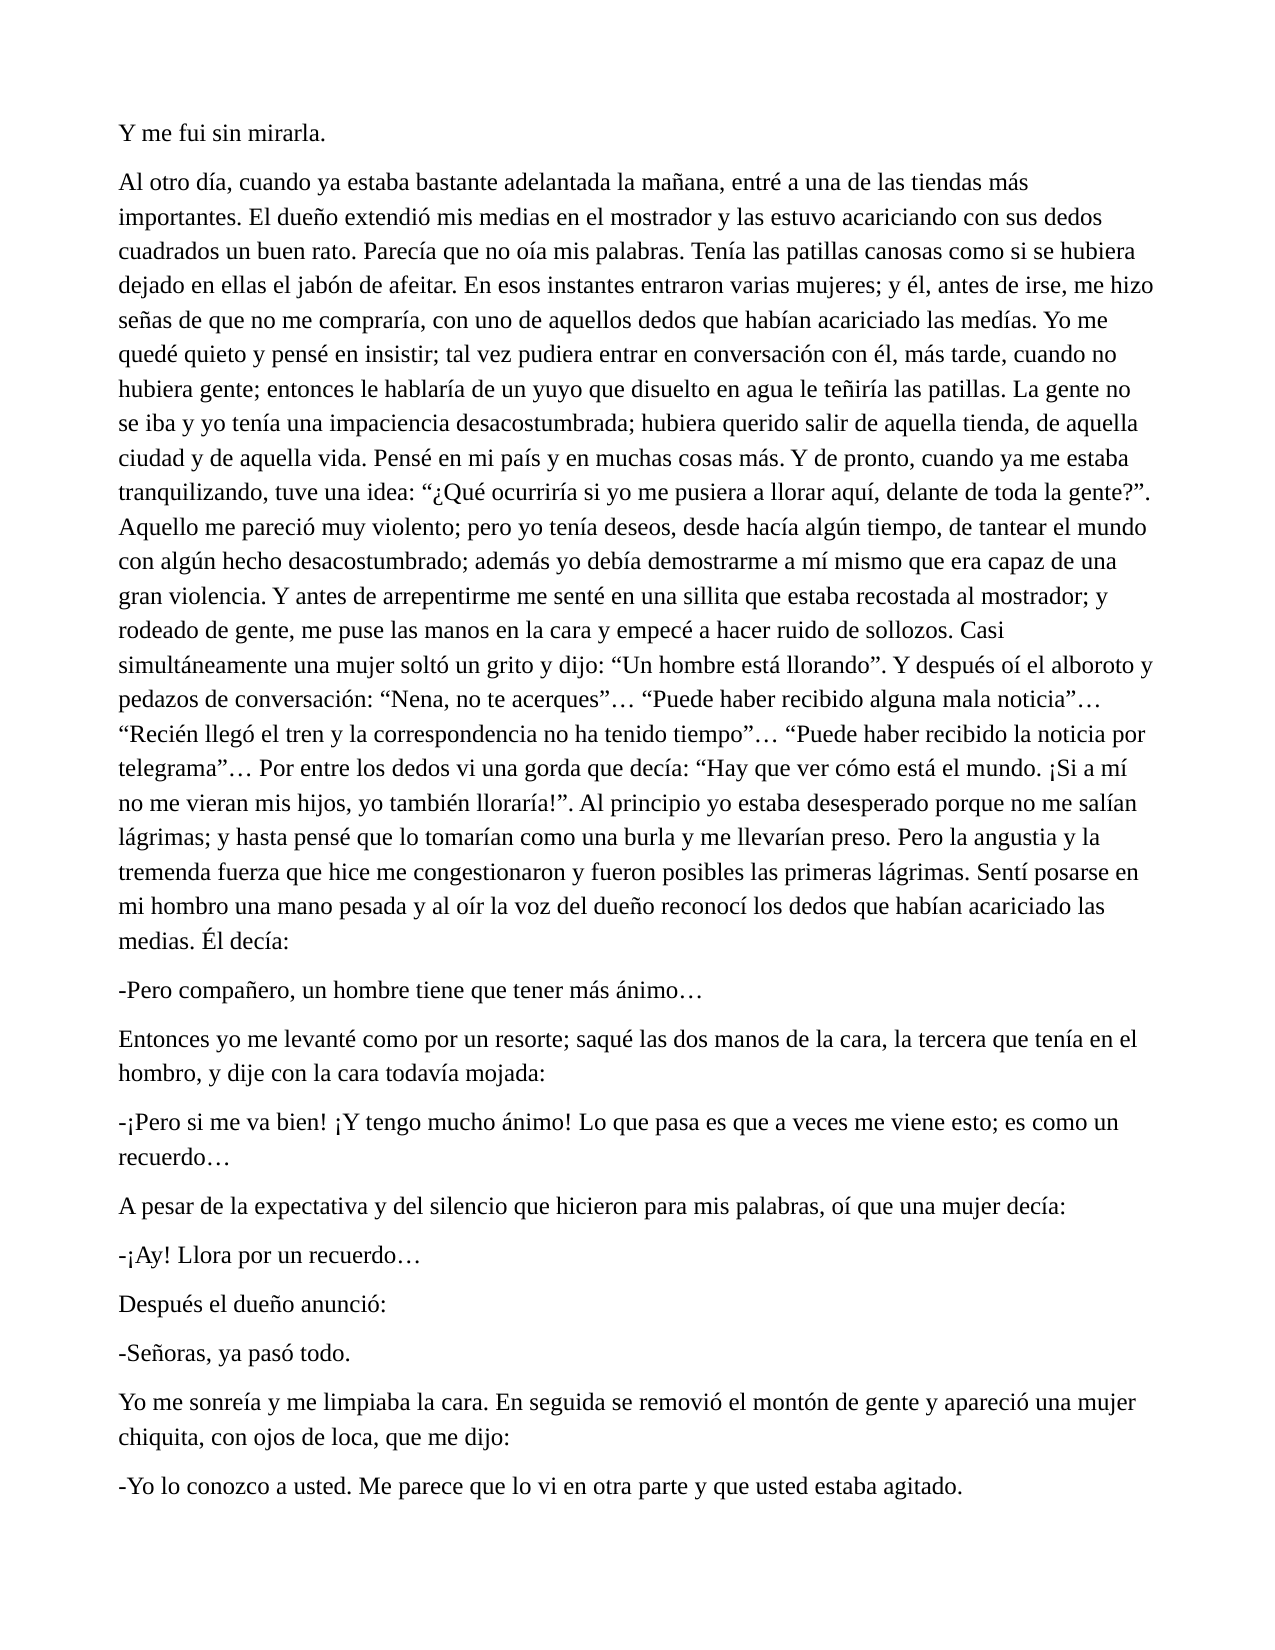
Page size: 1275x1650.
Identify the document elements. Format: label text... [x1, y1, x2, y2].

text -¡Ay! Llora por un recuerdo… [118, 1240, 1157, 1269]
text -¡Pero si me va bien! ¡Y tengo mucho ánimo! Lo que pasa es que a veces me viene esto; es como un recuerdo… [118, 1107, 1157, 1171]
text Al otro día, cuando ya estaba bastante adelantada la mañana, entré a una de las tiendas más importantes. El dueño extendió mis medias en el mostrador y las estuvo acariciando con sus dedos cuadrados un buen rato. Parecía que no oía mis palabras. Tenía las patillas canosas como si se hubiera dejado en ellas el jabón de afeitar. En esos instantes entraron varias mujeres; y él, antes de irse, me hizo señas de que no me compraría, con uno de aquellos dedos que habían acariciado las medías. Yo me quedé quieto y pensé en insistir; tal vez pudiera entrar en conversación con él, más tarde, cuando no hubiera gente; entonces le hablaría de un yuyo que disuelto en agua le teñiría las patillas. La gente no se iba y yo tenía una impaciencia desacostumbrada; hubiera querido salir de aquella tienda, de aquella ciudad y de aquella vida. Pensé en mi país y en muchas cosas más. Y de pronto, cuando ya me estaba tranquilizando, tuve una idea: “¿Qué ocurriría si yo me pusiera a llorar aquí, delante de toda la gente?”. Aquello me pareció muy violento; pero yo tenía deseos, desde hacía algún tiempo, de tantear el mundo con algún hecho desacostumbrado; además yo debía demostrarme a mí mismo que era capaz de una gran violencia. Y antes de arrepentirme me senté en una sillita que estaba recostada al mostrador; y rodeado de gente, me puse las manos en la cara y empecé a hacer ruido de sollozos. Casi simultáneamente una mujer soltó un grito y dijo: “Un hombre está llorando”. Y después oí el alboroto y pedazos de conversación: “Nena, no te acerques”… “Puede haber recibido alguna mala noticia”… “Recién llegó el tren y la correspondencia no ha tenido tiempo”… “Puede haber recibido la noticia por telegrama”… Por entre los dedos vi una gorda que decía: “Hay que ver cómo está el mundo. ¡Si a mí no me vieran mis hijos, yo también lloraría!”. Al principio yo estaba desesperado porque no me salían lágrimas; y hasta pensé que lo tomarían como una burla y me llevarían preso. Pero la angustia y la tremenda fuerza que hice me congestionaron y fueron posibles las primeras lágrimas. Sentí posarse en mi hombro una mano pesada y al oír la voz del dueño reconocí los dedos que habían acariciado las medias. Él decía: [118, 167, 1157, 954]
text Yo me sonreía y me limpiaba la cara. En seguida se removió el montón de gente y apareció una mujer chiquita, con ojos de loca, que me dijo: [118, 1387, 1157, 1450]
text -Yo lo conozco a usted. Me parece que lo vi en otra parte y que usted estaba agitado. [118, 1471, 1157, 1499]
text A pesar de la expectativa y del silencio que hicieron para mis palabras, oí que una mujer decía: [118, 1191, 1157, 1220]
text -Señoras, ya pasó todo. [118, 1338, 1157, 1367]
text Y me fui sin mirarla. [118, 118, 1157, 147]
text -Pero compañero, un hombre tiene que tener más ánimo… [118, 975, 1157, 1003]
text Entonces yo me levanté como por un resorte; saqué las dos manos de la cara, la tercera que tenía en el hombro, y dije con la cara todavía mojada: [118, 1024, 1157, 1087]
text Después el dueño anunció: [118, 1289, 1157, 1318]
